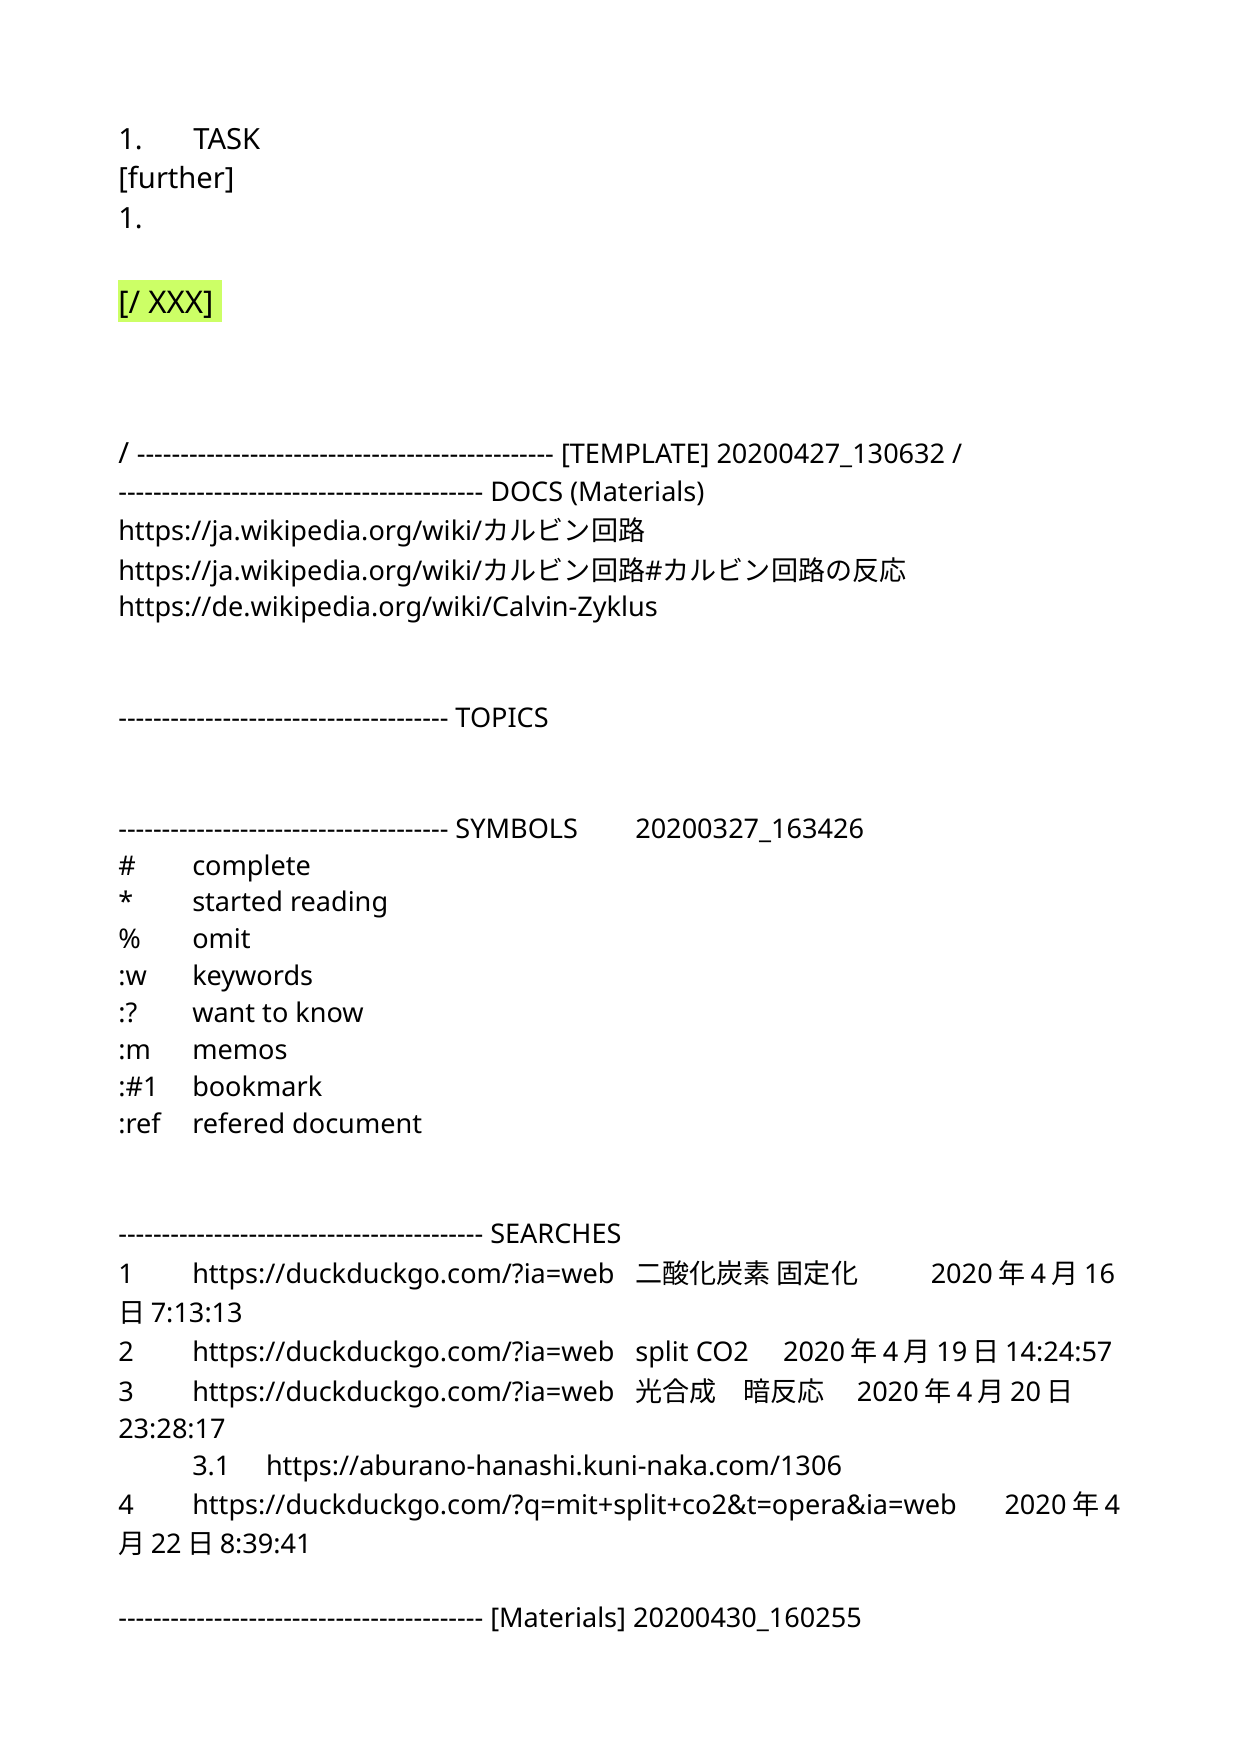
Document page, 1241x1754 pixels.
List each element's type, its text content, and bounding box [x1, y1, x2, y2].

text https://ja.wikipedia.org/wiki/カルビン回路#カルビン回路の反応 [118, 548, 1122, 588]
text [further] [118, 158, 1122, 197]
text -------------------------------------- SYMBOLS 20200327_163426 [118, 809, 1122, 846]
text 3 https://duckduckgo.com/?ia=web 光合成 暗反応 2020年4月20日23:28:17 [118, 1370, 1122, 1446]
text :w keywords [118, 957, 1122, 993]
text :m memos [118, 1030, 1122, 1067]
text 4 https://duckduckgo.com/?q=mit+split+co2&t=opera&ia=web 2020年4月22日8:39:41 [118, 1483, 1122, 1562]
text # complete [118, 846, 1122, 883]
text 3.1 https://aburano-hanashi.kuni-naka.com/1306 [118, 1446, 1122, 1483]
text [/ XXX] [118, 237, 1122, 322]
text 1 https://duckduckgo.com/?ia=web 二酸化炭素 固定化 2020年4月16日7:13:13 [118, 1252, 1122, 1330]
text :? want to know [118, 993, 1122, 1030]
text :ref refered document [118, 1104, 1122, 1141]
text * started reading [118, 883, 1122, 920]
list TASK [118, 118, 1122, 158]
text ------------------------------------------ [Materials] 20200430_160255 [118, 1598, 1122, 1635]
text -------------------------------------- TOPICS [118, 698, 1122, 735]
text ------------------------------------------ DOCS (Materials) [118, 472, 1122, 509]
text / ------------------------------------------------ [TEMPLATE] 20200427_130632 / [118, 433, 1122, 472]
text :#1 bookmark [118, 1067, 1122, 1104]
text https://de.wikipedia.org/wiki/Calvin-Zyklus [118, 588, 1122, 625]
text ------------------------------------------ SEARCHES [118, 1215, 1122, 1252]
text 2 https://duckduckgo.com/?ia=web split CO2 2020年4月19日14:24:57 [118, 1330, 1122, 1370]
text % omit [118, 920, 1122, 957]
text https://ja.wikipedia.org/wiki/カルビン回路 [118, 509, 1122, 548]
